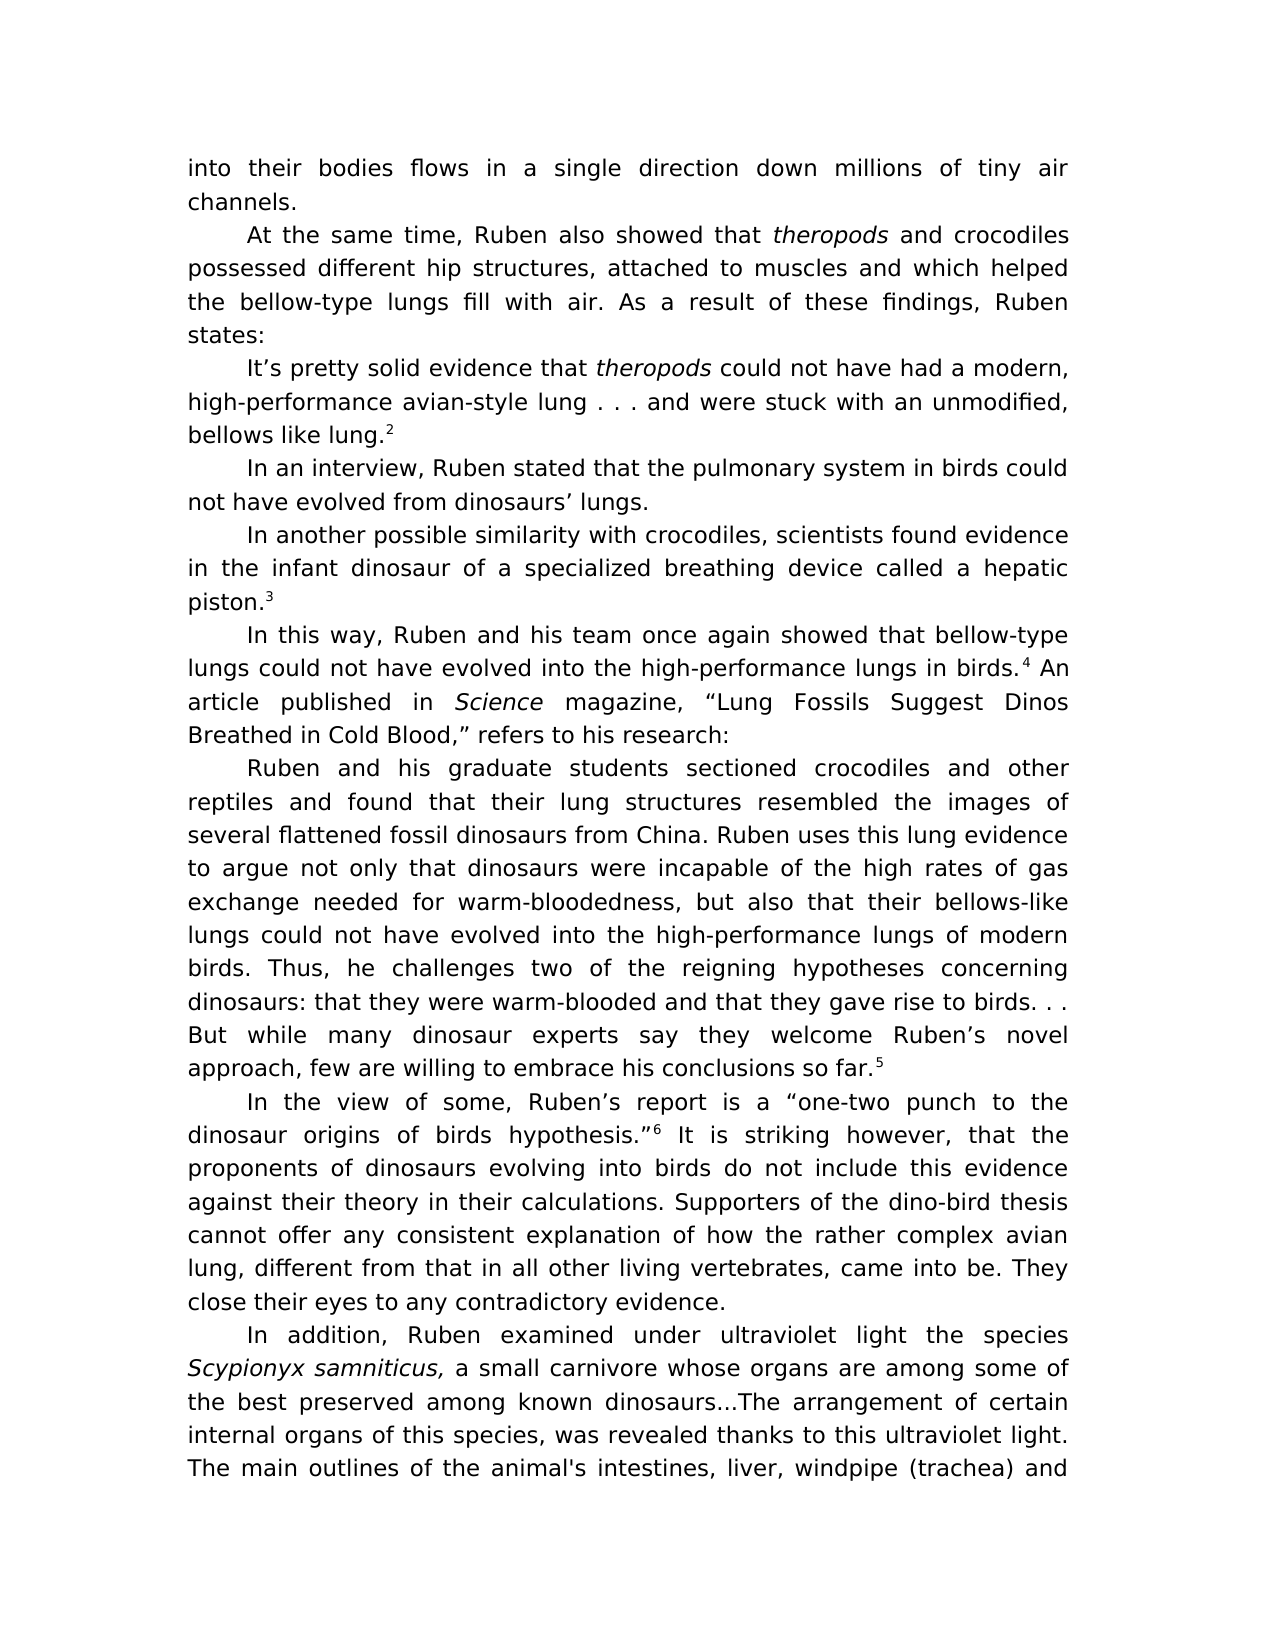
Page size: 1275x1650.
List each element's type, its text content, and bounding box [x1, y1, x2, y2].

text In addition, Ruben examined under ultraviolet light the species Scypionyx samniticus, a small carnivore whose organs are among some of the best preserved among known dinosaurs...The arrangement of certain internal organs of this species, was revealed thanks to this ultraviolet light. The main outlines of the animal's intestines, liver, windpipe (trachea) and [187, 1317, 1070, 1483]
text Ruben and his graduate students sectioned crocodiles and other reptiles and found that their lung structures resembled the images of several flattened fossil dinosaurs from China. Ruben uses this lung evidence to argue not only that dinosaurs were incapable of the high rates of gas exchange needed for warm-bloodedness, but also that their bellows-like lungs could not have evolved into the high-performance lungs of modern birds. Thus, he challenges two of the reigning hypotheses concerning dinosaurs: that they were warm-blooded and that they gave rise to birds. . . But while many dinosaur experts say they welcome Ruben’s novel approach, few are willing to embrace his conclusions so far.5 [187, 750, 1070, 1083]
text In another possible similarity with crocodiles, scientists found evidence in the infant dinosaur of a specialized breathing device called a hepatic piston.3 [187, 517, 1070, 617]
text In the view of some, Ruben’s report is a “one-two punch to the dinosaur origins of birds hypothesis.”6 It is striking however, that the proponents of dinosaurs evolving into birds do not include this evidence against their theory in their calculations. Supporters of the dino-bird thesis cannot offer any consistent explanation of how the rather complex avian lung, different from that in all other living vertebrates, came into be. They close their eyes to any contradictory evidence. [187, 1083, 1070, 1317]
text into their bodies flows in a single direction down millions of tiny air channels. [187, 150, 1070, 217]
text In an interview, Ruben stated that the pulmonary system in birds could not have evolved from dinosaurs’ lungs. [187, 450, 1070, 517]
text It’s pretty solid evidence that theropods could not have had a modern, high-performance avian-style lung . . . and were stuck with an unmodified, bellows like lung.2 [187, 350, 1070, 450]
text In this way, Ruben and his team once again showed that bellow-type lungs could not have evolved into the high-performance lungs in birds.4 An article published in Science magazine, “Lung Fossils Suggest Dinos Breathed in Cold Blood,” refers to his research: [187, 617, 1070, 750]
text At the same time, Ruben also showed that theropods and crocodiles possessed different hip structures, attached to muscles and which helped the bellow-type lungs fill with air. As a result of these findings, Ruben states: [187, 217, 1070, 350]
